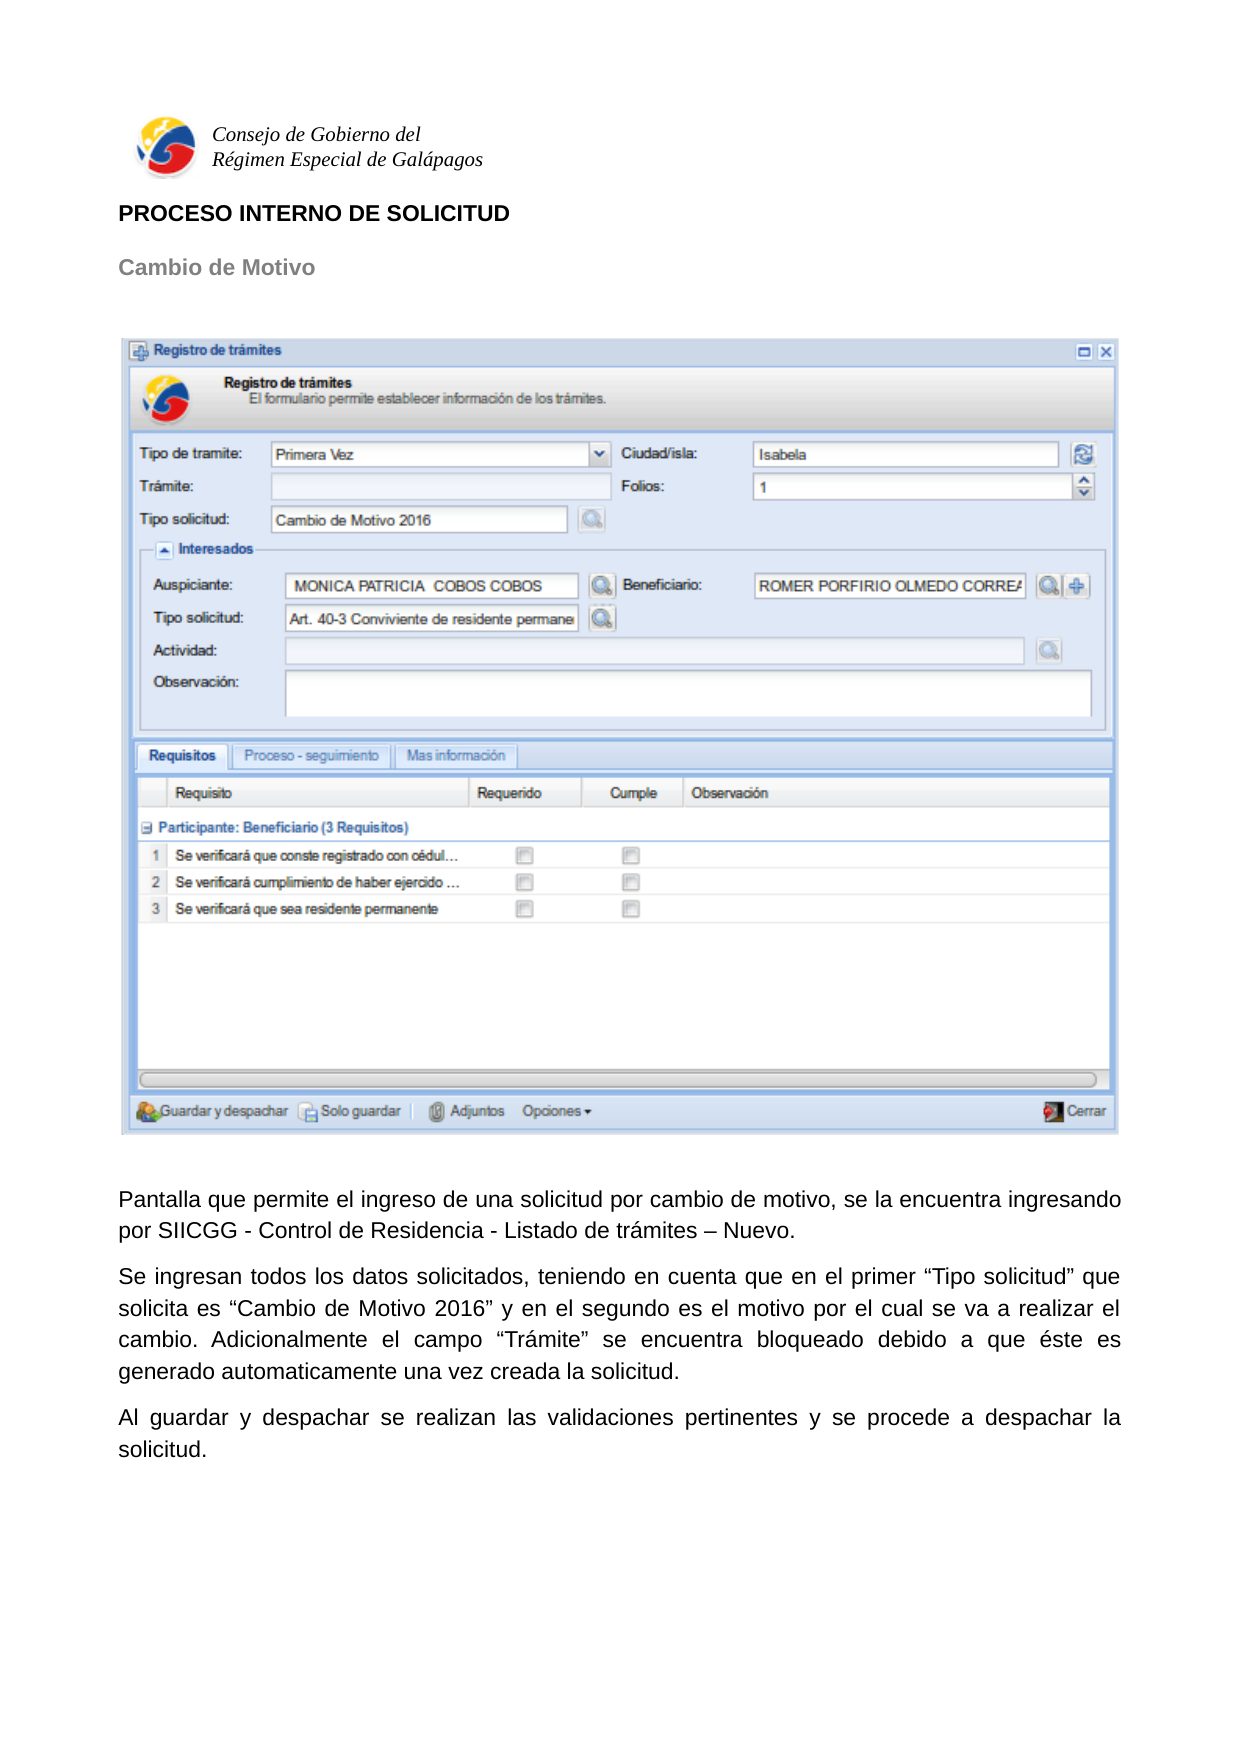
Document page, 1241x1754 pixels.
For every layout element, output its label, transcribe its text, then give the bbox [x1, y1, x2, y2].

picture [129, 113, 208, 179]
subtitle Cambio de Motivo [118, 254, 1122, 280]
subtitle PROCESO INTERNO DE SOLICITUD [118, 200, 1122, 227]
text Se ingresan todos los datos solicitados, teniendo en cuenta que en el primer “Tipo solicitud” que solicita es “Cambio de Motivo 2016” y en el segundo es el motivo por el cual se va a realizar el cambio. Adicionalmente el campo “Trámite” se encuentra bloqueado debido a que éste es generado automaticamente una vez creada la solicitud. [118, 1263, 1122, 1384]
text Pantalla que permite el ingreso de una solicitud por cambio de motivo, se la encuentra ingresando por SIICGG - Control de Residencia - Listado de trámites – Nuevo. [118, 1186, 1122, 1243]
text Al guardar y despachar se realizan las validaciones pertinentes y se procede a despachar la solicitud. [118, 1404, 1122, 1462]
picture [121, 338, 1119, 1135]
